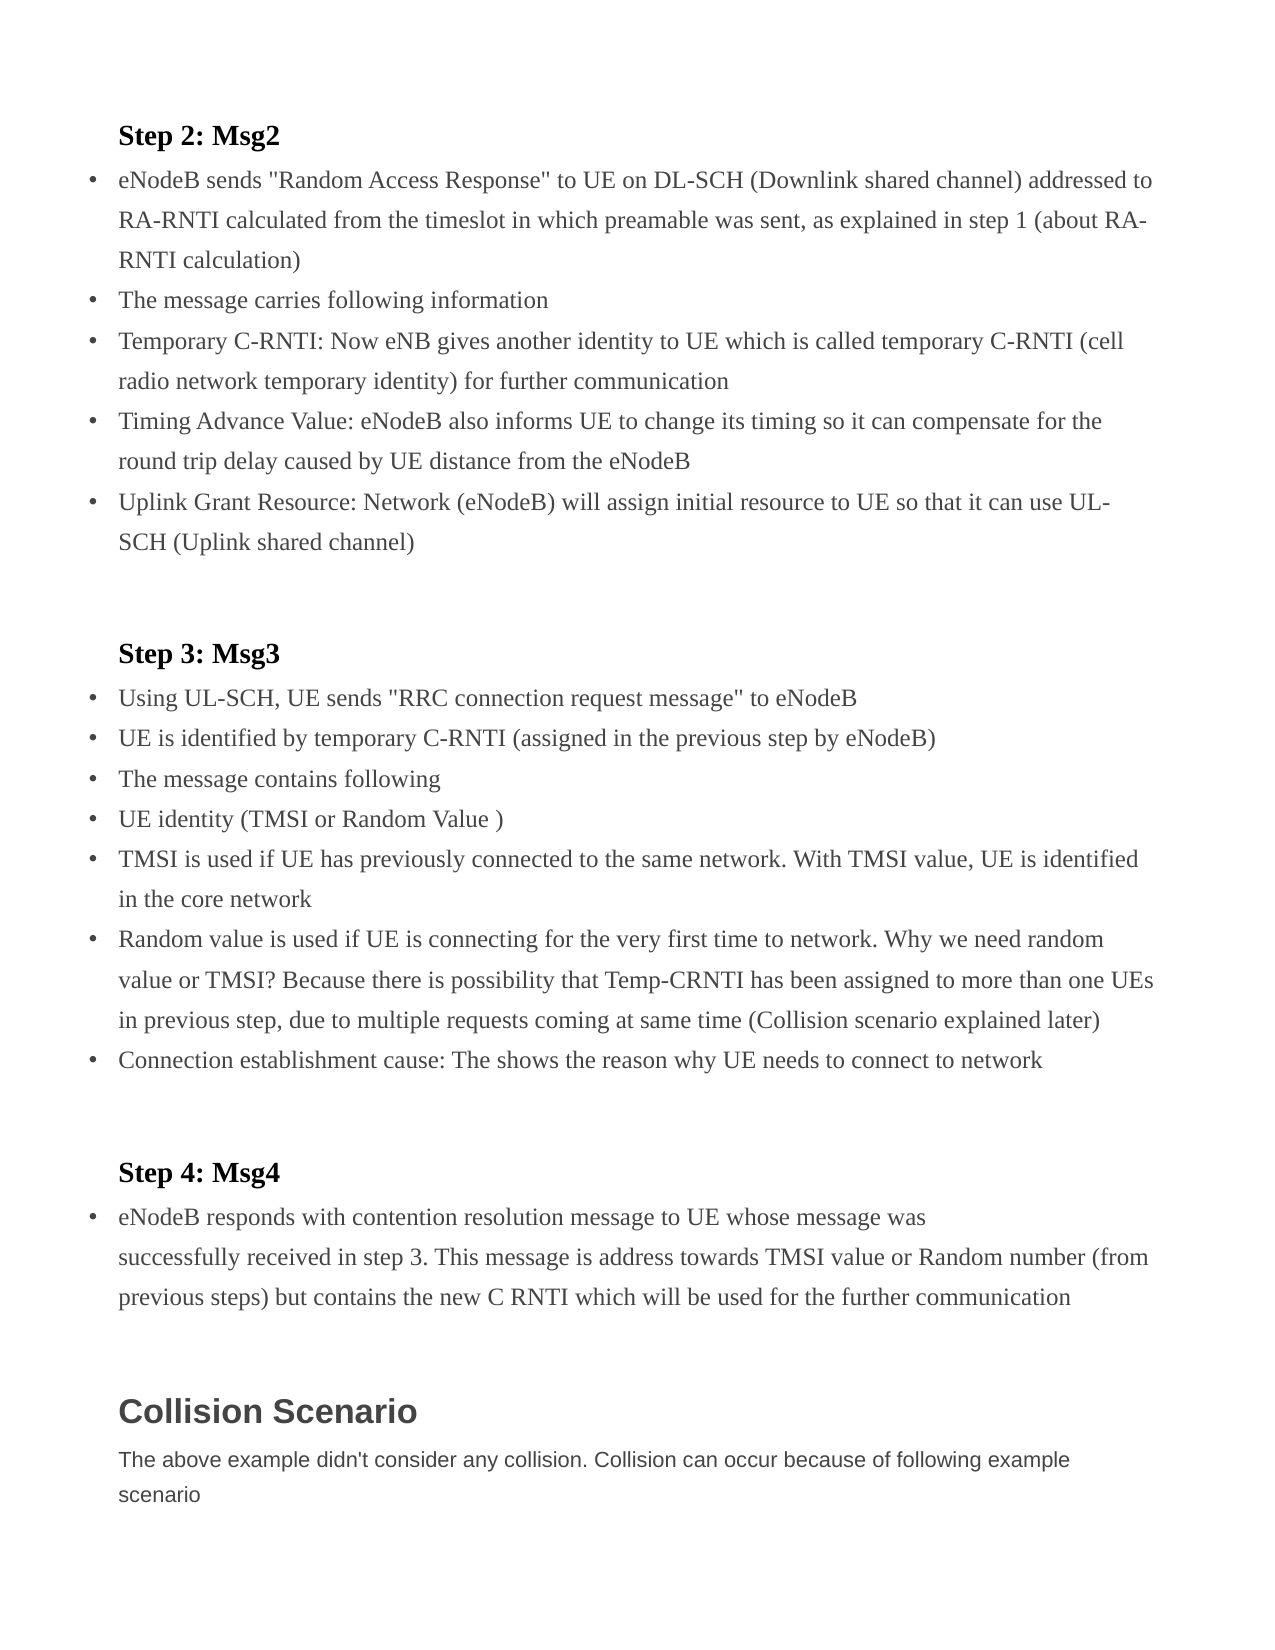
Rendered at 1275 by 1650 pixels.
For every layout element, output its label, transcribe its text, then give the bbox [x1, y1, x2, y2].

list Random value is used if UE is connecting for the very first time to network. Why we need random value or TMSI? Because there is possibility that Temp-CRNTI has been assigned to more than one UEs in previous step, due to multiple requests coming at same time (Collision scenario explained later) [118, 924, 1157, 1034]
list UE is identified by temporary C-RNTI (assigned in the previous step by eNodeB) [118, 723, 1157, 752]
list UE identity (TMSI or Random Value ) [118, 804, 1157, 833]
list The message carries following information [118, 286, 1157, 314]
list The message contains following [118, 764, 1157, 792]
list eNodeB responds with contention resolution message to UE whose message was successfully received in step 3. This message is address towards TMSI value or Random number (from previous steps) but contains the new C RNTI which will be used for the further communication [118, 1202, 1157, 1311]
list Uplink Grant Resource: Network (eNodeB) will assign initial resource to UE so that it can use UL-SCH (Uplink shared channel) [118, 487, 1157, 556]
list Timing Advance Value: eNodeB also informs UE to change its timing so it can compensate for the round trip delay caused by UE distance from the eNodeB [118, 406, 1157, 475]
list eNodeB sends "Random Access Response" to UE on DL-SCH (Downlink shared channel) addressed to RA-RNTI calculated from the timeslot in which preamable was sent, as explained in step 1 (about RA-RNTI calculation) [118, 165, 1157, 274]
subtitle Step 2: Msg2 [118, 118, 1157, 152]
subtitle Step 4: Msg4 [118, 1155, 1157, 1188]
subtitle Step 3: Msg3 [118, 636, 1157, 670]
list Connection establishment cause: The shows the reason why UE needs to connect to network [118, 1045, 1157, 1074]
text The above example didn't consider any collision. Collision can occur because of following example scenario [118, 1447, 1157, 1507]
list Temporary C-RNTI: Now eNB gives another identity to UE which is called temporary C-RNTI (cell radio network temporary identity) for further communication [118, 326, 1157, 395]
list TMSI is used if UE has previously connected to the same network. With TMSI value, UE is identified in the core network [118, 844, 1157, 913]
subtitle Collision Scenario [118, 1392, 1157, 1431]
list Using UL-SCH, UE sends "RRC connection request message" to eNodeB [118, 683, 1157, 712]
